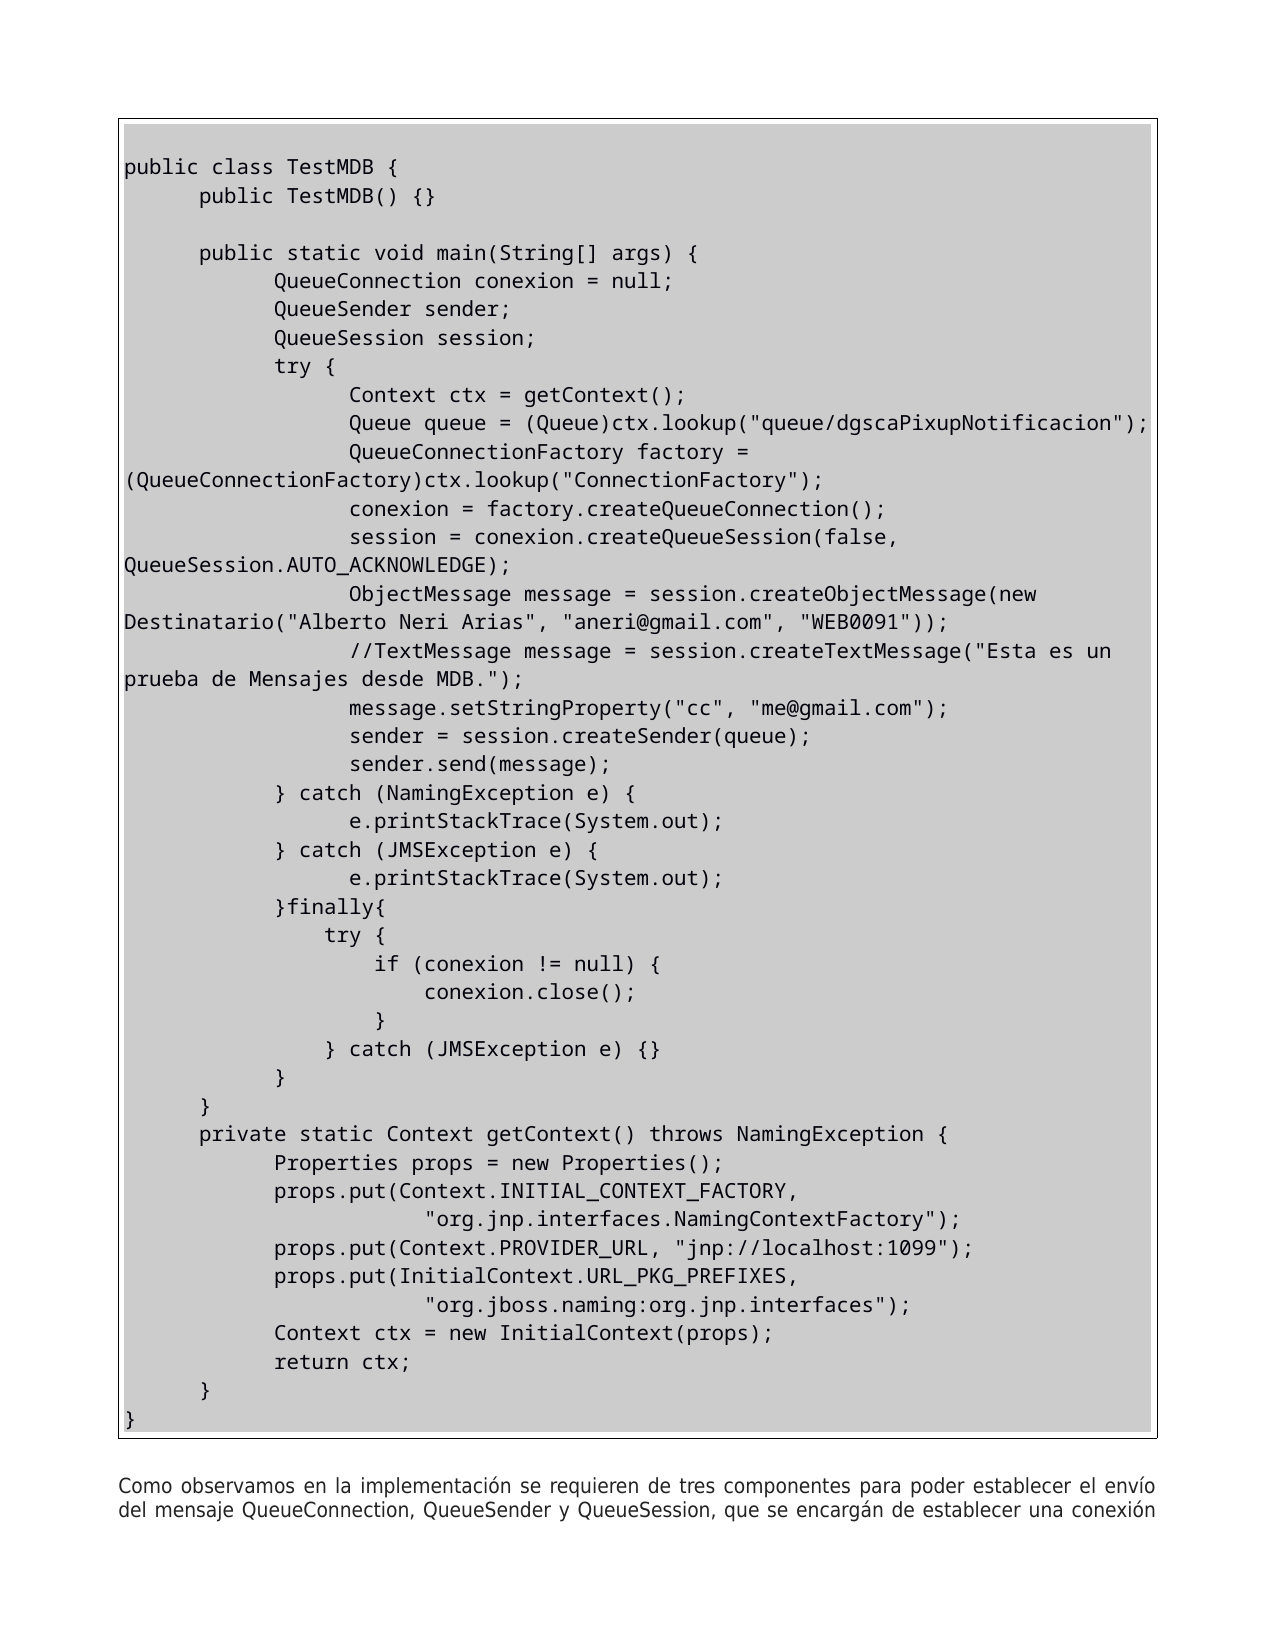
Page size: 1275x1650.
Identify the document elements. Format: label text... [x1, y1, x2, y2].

text Como observamos en la implementación se requieren de tres componentes para poder establecer el envío del mensaje QueueConnection, QueueSender y QueueSession, que se encargán de establecer una conexión [118, 1474, 1157, 1523]
table_header public class TestMDB { public TestMDB() {} public static void main(String[] args) { QueueConnection conexion = null; QueueSender sender; QueueSession session; try { Context ctx = getContext(); Queue queue = (Queue)ctx.lookup("queue/dgscaPixupNotificacion"); QueueConnectionFactory factory = (QueueConnectionFactory)ctx.lookup("ConnectionFactory"); conexion = factory.createQueueConnection(); session = conexion.createQueueSession(false, QueueSession.AUTO_ACKNOWLEDGE); ObjectMessage message = session.createObjectMessage(new Destinatario("Alberto Neri Arias", "aneri@gmail.com", "WEB0091")); //TextMessage message = session.createTextMessage("Esta es un prueba de Mensajes desde MDB."); message.setStringProperty("cc", "me@gmail.com"); sender = session.createSender(queue); sender.send(message); } catch (NamingException e) { e.printStackTrace(System.out); } catch (JMSException e) { e.printStackTrace(System.out); }finally{ try { if (conexion != null) { conexion.close(); } } catch (JMSException e) {} } } private static Context getContext() throws NamingException { Properties props = new Properties(); props.put(Context.INITIAL_CONTEXT_FACTORY, "org.jnp.interfaces.NamingContextFactory"); props.put(Context.PROVIDER_URL, "jnp://localhost:1099"); props.put(InitialContext.URL_PKG_PREFIXES, "org.jboss.naming:org.jnp.interfaces"); Context ctx = new InitialContext(props); return ctx; } } [119, 119, 1157, 1438]
